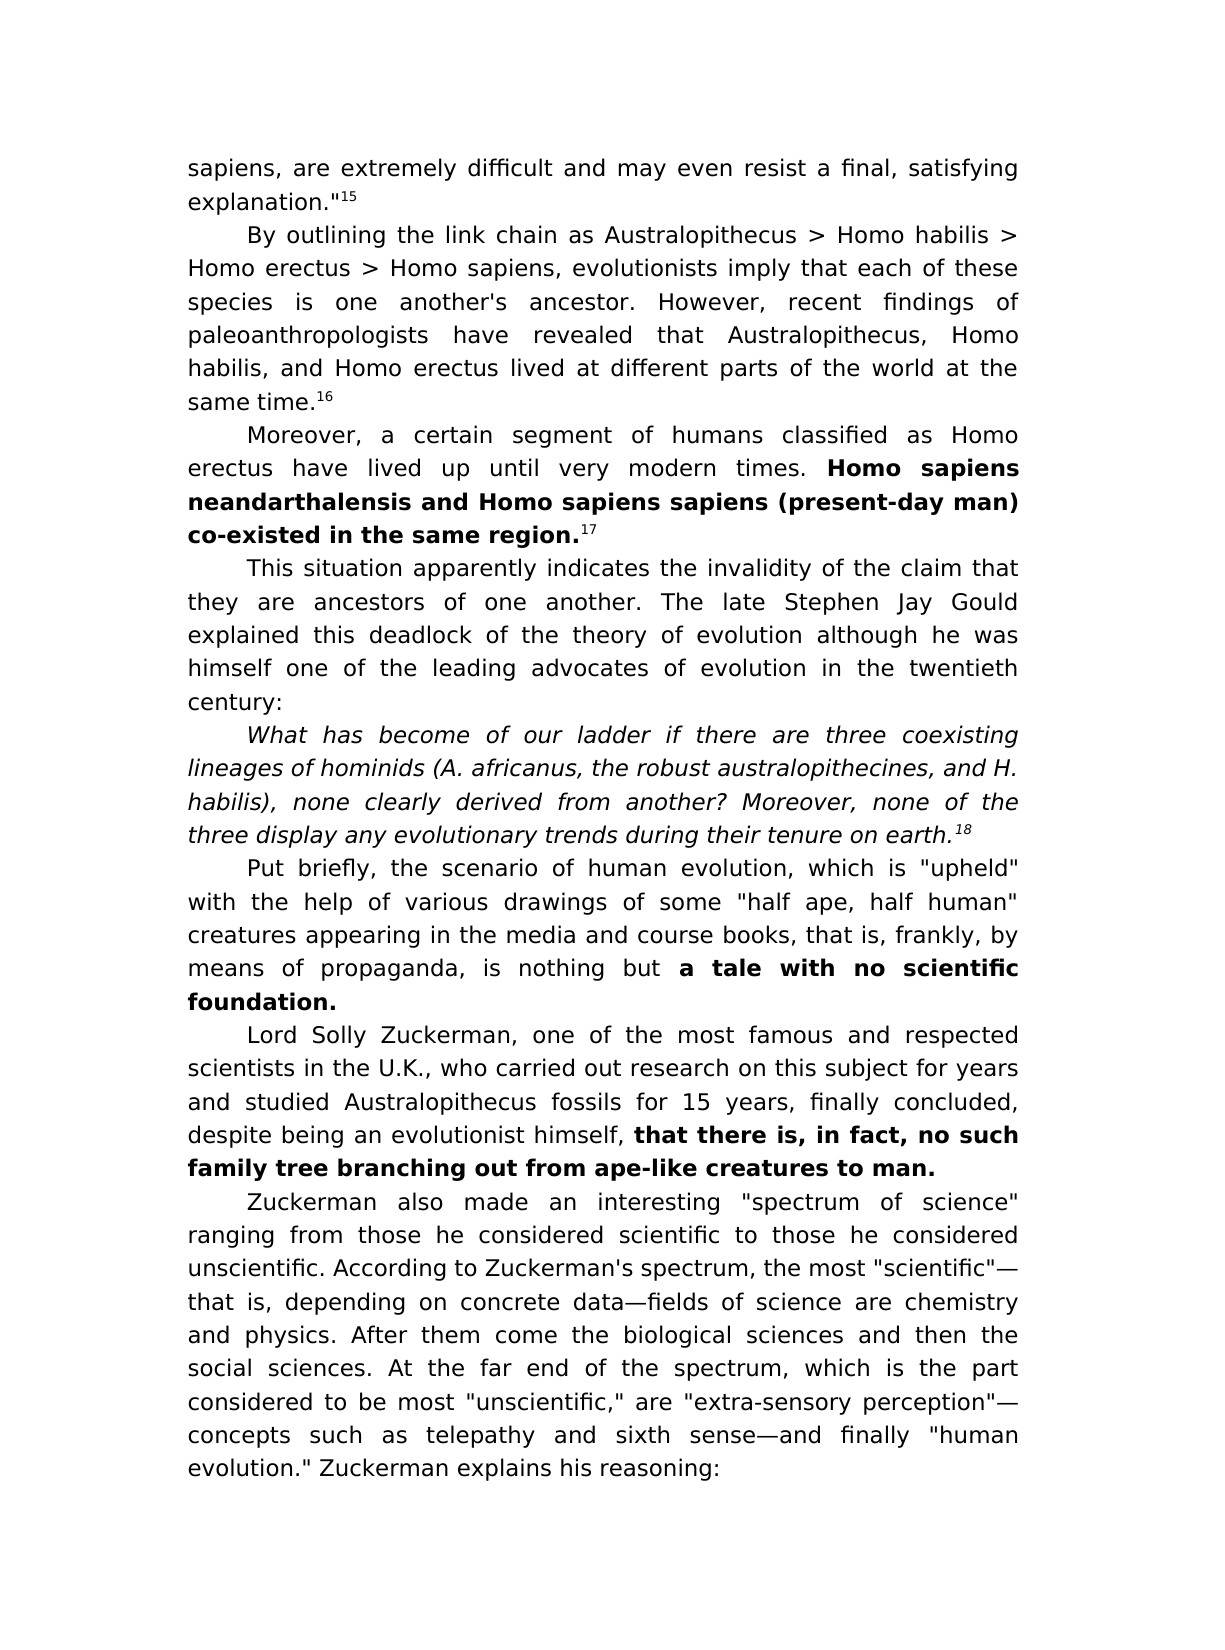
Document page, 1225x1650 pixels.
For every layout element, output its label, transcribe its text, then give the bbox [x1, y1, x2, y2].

text sapiens, are extremely difficult and may even resist a final, satisfying explanation."15 [187, 150, 1020, 217]
text Zuckerman also made an interesting "spectrum of science" ranging from those he considered scientific to those he considered unscientific. According to Zuckerman's spectrum, the most "scientific"—that is, depending on concrete data—fields of science are chemistry and physics. After them come the biological sciences and then the social sciences. At the far end of the spectrum, which is the part considered to be most "unscientific," are "extra-sensory perception"—concepts such as telepathy and sixth sense—and finally "human evolution." Zuckerman explains his reasoning: [187, 1183, 1020, 1483]
text What has become of our ladder if there are three coexisting lineages of hominids (A. africanus, the robust australopithecines, and H. habilis), none clearly derived from another? Moreover, none of the three display any evolutionary trends during their tenure on earth.18 [187, 717, 1020, 850]
text By outlining the link chain as Australopithecus > Homo habilis > Homo erectus > Homo sapiens, evolutionists imply that each of these species is one another's ancestor. However, recent findings of paleoanthropologists have revealed that Australopithecus, Homo habilis, and Homo erectus lived at different parts of the world at the same time.16 [187, 217, 1020, 417]
text Moreover, a certain segment of humans classified as Homo erectus have lived up until very modern times. Homo sapiens neandarthalensis and Homo sapiens sapiens (present-day man) co-existed in the same region.17 [187, 417, 1020, 550]
text Put briefly, the scenario of human evolution, which is "upheld" with the help of various drawings of some "half ape, half human" creatures appearing in the media and course books, that is, frankly, by means of propaganda, is nothing but a tale with no scientific foundation. [187, 850, 1020, 1017]
text Lord Solly Zuckerman, one of the most famous and respected scientists in the U.K., who carried out research on this subject for years and studied Australopithecus fossils for 15 years, finally concluded, despite being an evolutionist himself, that there is, in fact, no such family tree branching out from ape-like creatures to man. [187, 1017, 1020, 1183]
text This situation apparently indicates the invalidity of the claim that they are ancestors of one another. The late Stephen Jay Gould explained this deadlock of the theory of evolution although he was himself one of the leading advocates of evolution in the twentieth century: [187, 550, 1020, 717]
